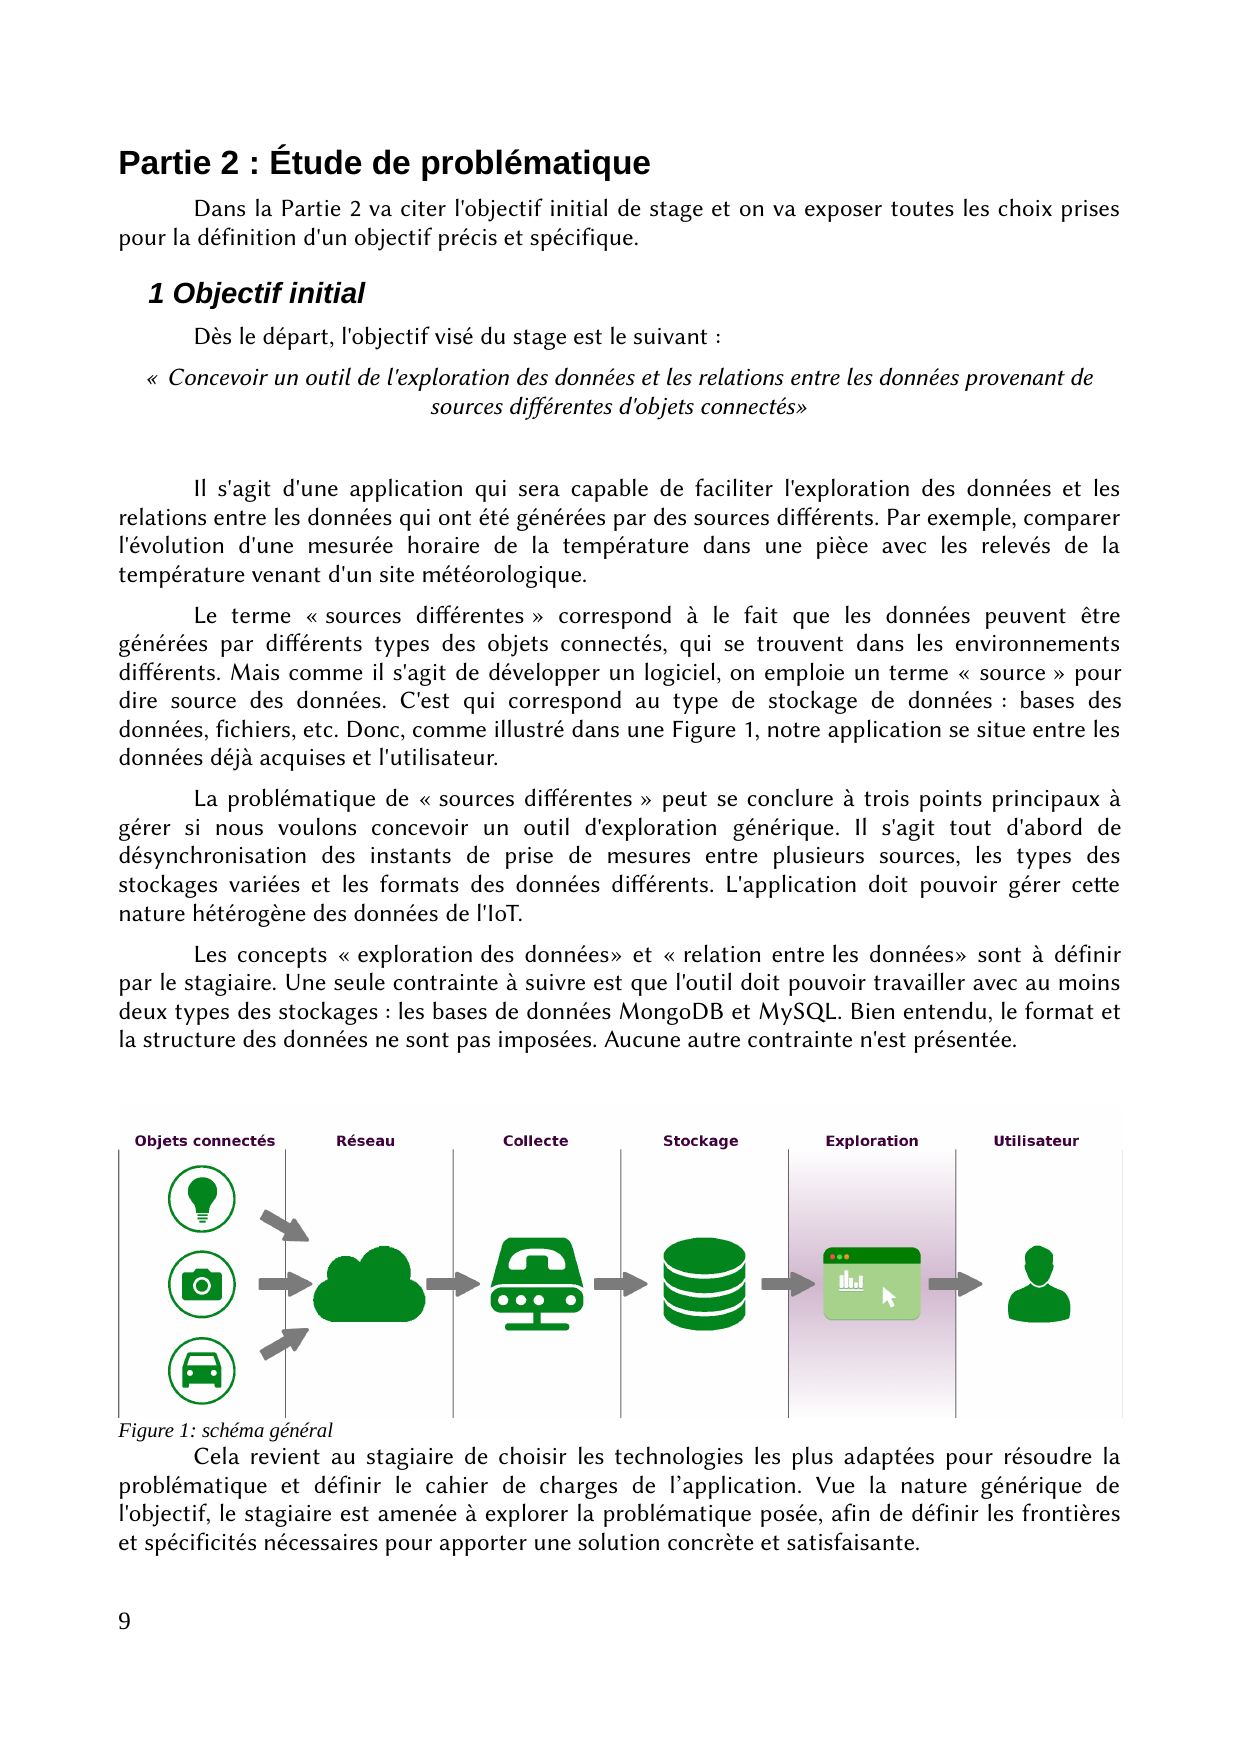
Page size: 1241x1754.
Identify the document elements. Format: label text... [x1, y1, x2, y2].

text Il s'agit d'une application qui sera capable de faciliter l'exploration des données et les relations entre les données qui ont été générées par des sources différents. Par exemple, comparer l'évolution d'une mesurée horaire de la température dans une pièce avec les relevés de la température venant d'un site météorologique. [118, 474, 1122, 588]
subtitle Objectif initial [118, 276, 1122, 310]
text La problématique de « sources différentes » peut se conclure à trois points principaux à gérer si nous voulons concevoir un outil d'exploration générique. Il s'agit tout d'abord de désynchronisation des instants de prise de mesures entre plusieurs sources, les types des stockages variées et les formats des données différents. L'application doit pouvoir gérer cette nature hétérogène des données de l'IoT. [118, 784, 1122, 927]
picture [118, 1105, 1123, 1418]
text Dès le départ, l'objectif visé du stage est le suivant : [118, 322, 1122, 351]
text Dans la Partie 2 va citer l'objectif initial de stage et on va exposer toutes les choix prises pour la définition d'un objectif précis et spécifique. [118, 194, 1122, 251]
text Les concepts « exploration des données» et « relation entre les données» sont à définir par le stagiaire. Une seule contrainte à suivre est que l'outil doit pouvoir travailler avec au moins deux types des stockages : les bases de données MongoDB et MySQL. Bien entendu, le format et la structure des données ne sont pas imposées. Aucune autre contrainte n'est présentée. [118, 940, 1122, 1054]
text « Concevoir un outil de l'exploration des données et les relations entre les données provenant de sources différentes d'objets connectés» [118, 363, 1122, 421]
text Le terme « sources différentes » correspond à le fait que les données peuvent être générées par différents types des objets connectés, qui se trouvent dans les environnements différents. Mais comme il s'agit de développer un logiciel, on emploie un terme « source » pour dire source des données. C'est qui correspond au type de stockage de données : bases des données, fichiers, etc. Donc, comme illustré dans une Figure 1, notre application se situe entre les données déjà acquises et l'utilisateur. [118, 601, 1122, 772]
text Figure 1: schéma général [118, 1418, 1122, 1442]
text Cela revient au stagiaire de choisir les technologies les plus adaptées pour résoudre la problématique et définir le cahier de charges de l’application. Vue la nature générique de l'objectif, le stagiaire est amenée à explorer la problématique posée, afin de définir les frontières et spécificités nécessaires pour apporter une solution concrète et satisfaisante. [118, 1442, 1122, 1556]
subtitle Partie 2 : Étude de problématique [118, 143, 1122, 182]
